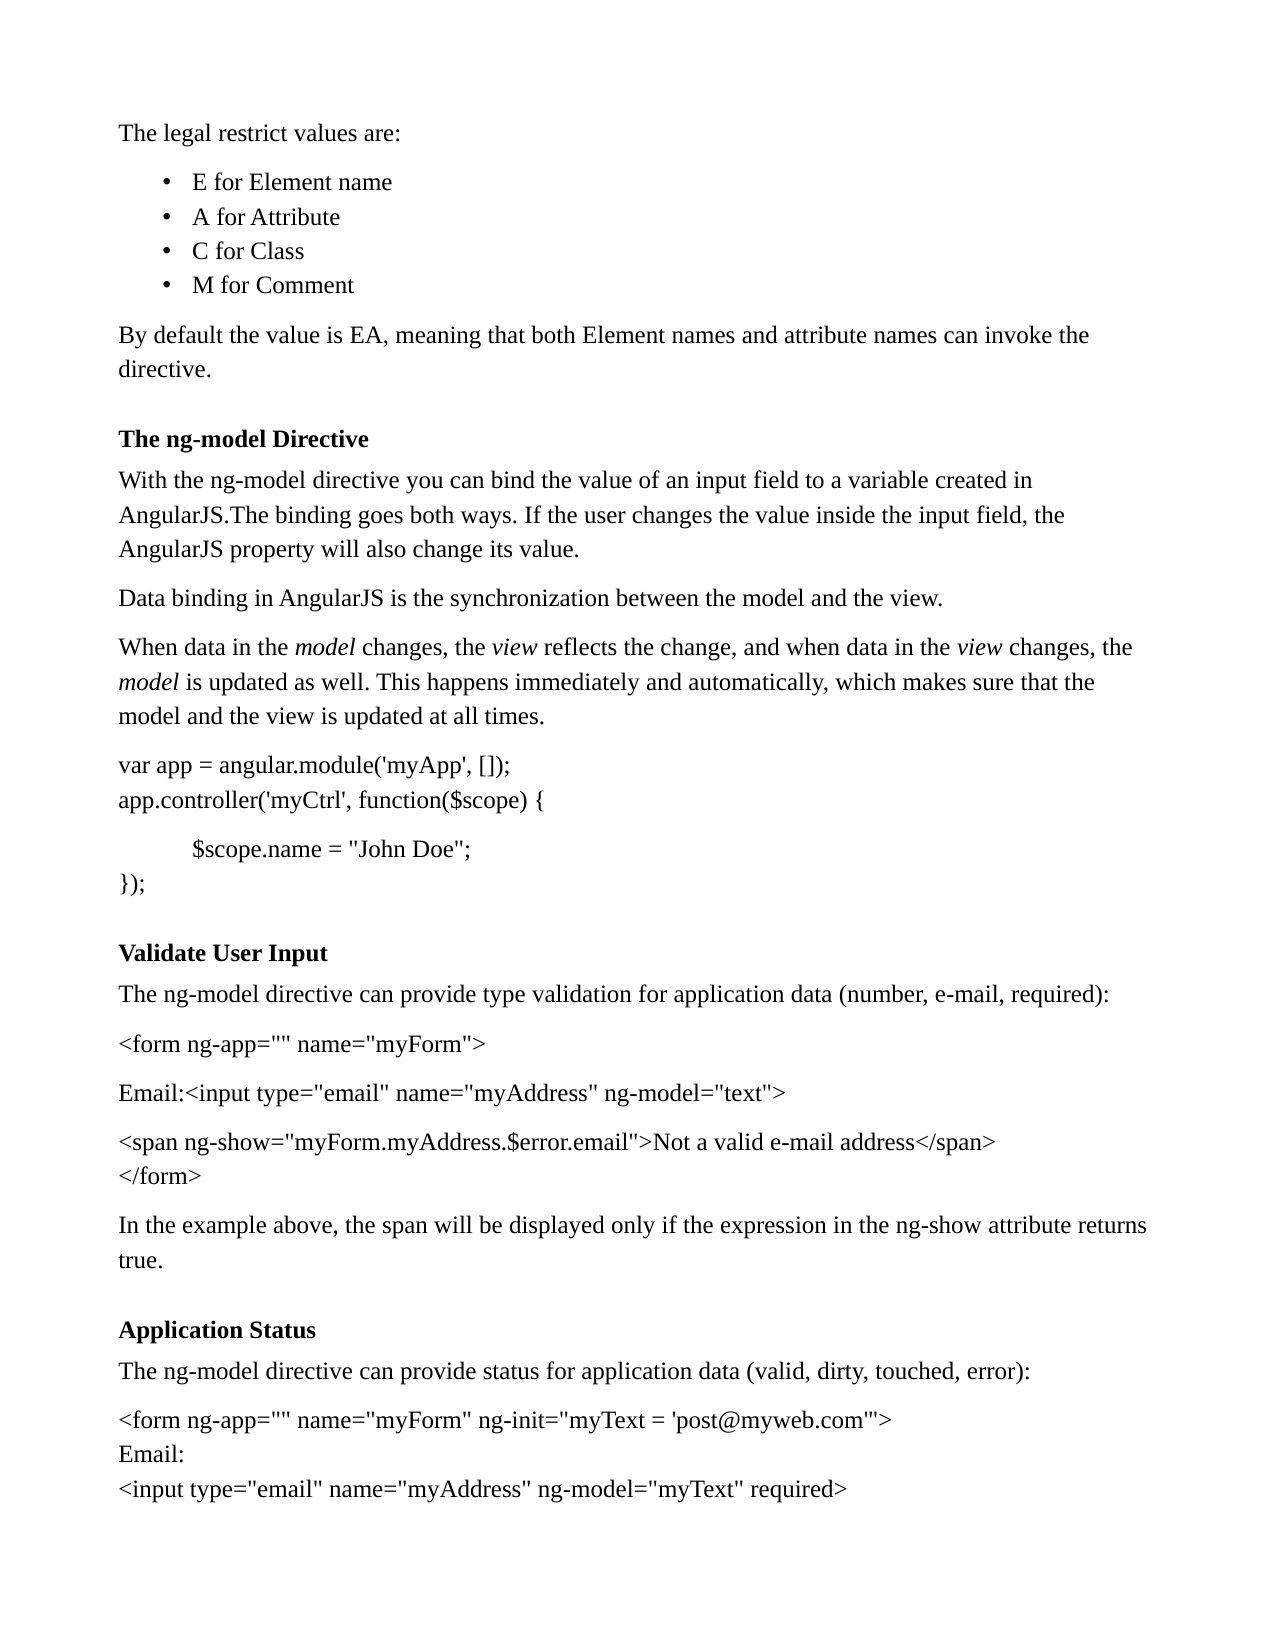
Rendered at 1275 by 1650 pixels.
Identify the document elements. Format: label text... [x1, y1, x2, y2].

text $scope.name = "John Doe"; }); [118, 834, 1157, 897]
subtitle Validate User Input [118, 938, 1157, 967]
text With the ng-model directive you can bind the value of an input field to a variable created in AngularJS.The binding goes both ways. If the user changes the value inside the input field, the AngularJS property will also change its value. [118, 465, 1157, 563]
subtitle Application Status [118, 1315, 1157, 1343]
text The ng-model directive can provide type validation for application data (number, e-mail, required): [118, 979, 1157, 1008]
text <span ng-show="myForm.myAddress.$error.email">Not a valid e-mail address</span> </form> [118, 1127, 1157, 1190]
text Data binding in AngularJS is the synchronization between the model and the view. [118, 583, 1157, 612]
subtitle The ng-model Directive [118, 424, 1157, 453]
list C for Class [162, 236, 1157, 265]
text In the example above, the span will be displayed only if the expression in the ng-show attribute returns true. [118, 1210, 1157, 1273]
text The ng-model directive can provide status for application data (valid, dirty, touched, error): [118, 1356, 1157, 1385]
text Email:<input type="email" name="myAddress" ng-model="text"> [118, 1078, 1157, 1106]
text The legal restrict values are: [118, 118, 1157, 147]
list A for Attribute [162, 202, 1157, 230]
text <form ng-app="" name="myForm"> [118, 1029, 1157, 1057]
text var app = angular.module('myApp', []); app.controller('myCtrl', function($scope) { [118, 750, 1157, 814]
text When data in the model changes, the view reflects the change, and when data in the view changes, the model is updated as well. This happens immediately and automatically, which makes sure that the model and the view is updated at all times. [118, 632, 1157, 730]
text <form ng-app="" name="myForm" ng-init="myText = 'post@myweb.com'"> Email: <input type="email" name="myAddress" ng-model="myText" required> [118, 1405, 1157, 1503]
list M for Comment [162, 271, 1157, 299]
text By default the value is EA, meaning that both Element names and attribute names can invoke the directive. [118, 320, 1157, 383]
list E for Element name [162, 167, 1157, 196]
